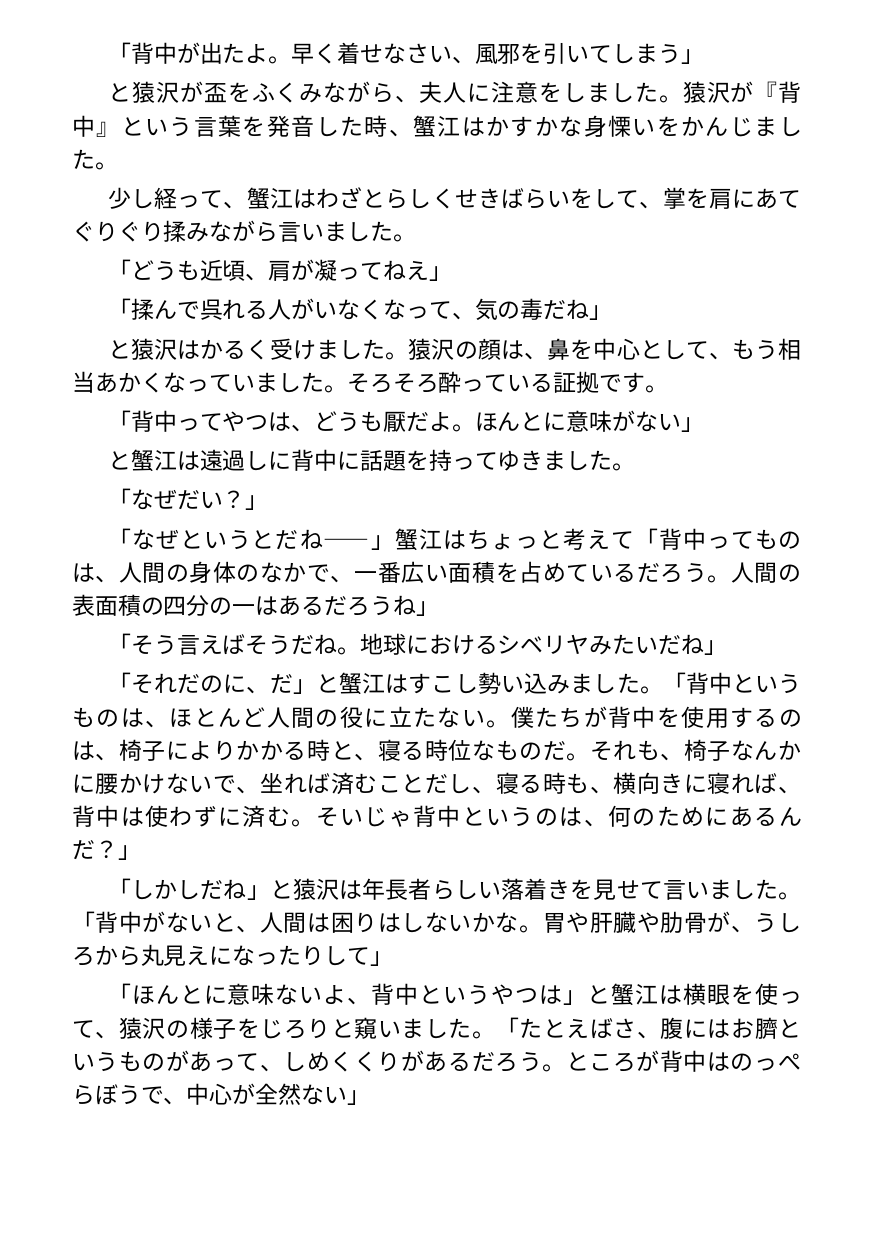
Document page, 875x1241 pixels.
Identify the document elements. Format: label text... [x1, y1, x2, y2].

text 「そう言えばそうだね。地球におけるシベリヤみたいだね」 [72, 627, 802, 660]
text 「どうも近頃、肩が凝ってねえ」 [72, 253, 802, 286]
text 「それだのに、だ」と蟹江はすこし勢い込みました。「背中というものは、ほとんど人間の役に立たない。僕たちが背中を使用するのは、椅子によりかかる時と、寝る時位なものだ。それも、椅子なんかに腰かけないで、坐れば済むことだし、寝る時も、横向きに寝れば、背中は使わずに済む。そいじゃ背中というのは、何のためにあるんだ？」 [72, 666, 802, 866]
text 「ほんとに意味ないよ、背中というやつは」と蟹江は横眼を使って、猿沢の様子をじろりと窺いました。「たとえばさ、腹にはお臍というものがあって、しめくくりがあるだろう。ところが背中はのっぺらぼうで、中心が全然ない」 [72, 977, 802, 1110]
text と蟹江は遠過しに背中に話題を持ってゆきました。 [72, 443, 802, 476]
text 「なぜというとだね――」蟹江はちょっと考えて「背中ってものは、人間の身体のなかで、一番広い面積を占めているだろう。人間の表面積の四分の一はあるだろうね」 [72, 521, 802, 621]
text 「背中ってやつは、どうも厭だよ。ほんとに意味がない」 [72, 404, 802, 437]
text 「揉んで呉れる人がいなくなって、気の毒だね」 [72, 292, 802, 326]
text 「背中が出たよ。早く着せなさい、風邪を引いてしまう」 [72, 36, 802, 69]
text と猿沢はかるく受けました。猿沢の顔は、鼻を中心として、もう相当あかくなっていました。そろそろ酔っている証拠です。 [72, 332, 802, 398]
text と猿沢が盃をふくみながら、夫人に注意をしました。猿沢が『背中』という言葉を発音した時、蟹江はかすかな身慄いをかんじました。 [72, 75, 802, 175]
text 「しかしだね」と猿沢は年長者らしい落着きを見せて言いました。「背中がないと、人間は困りはしないかな。胃や肝臓や肋骨が、うしろから丸見えになったりして」 [72, 872, 802, 971]
text 少し経って、蟹江はわざとらしくせきばらいをして、掌を肩にあてぐりぐり揉みながら言いました。 [72, 181, 802, 247]
text 「なぜだい？」 [72, 482, 802, 516]
